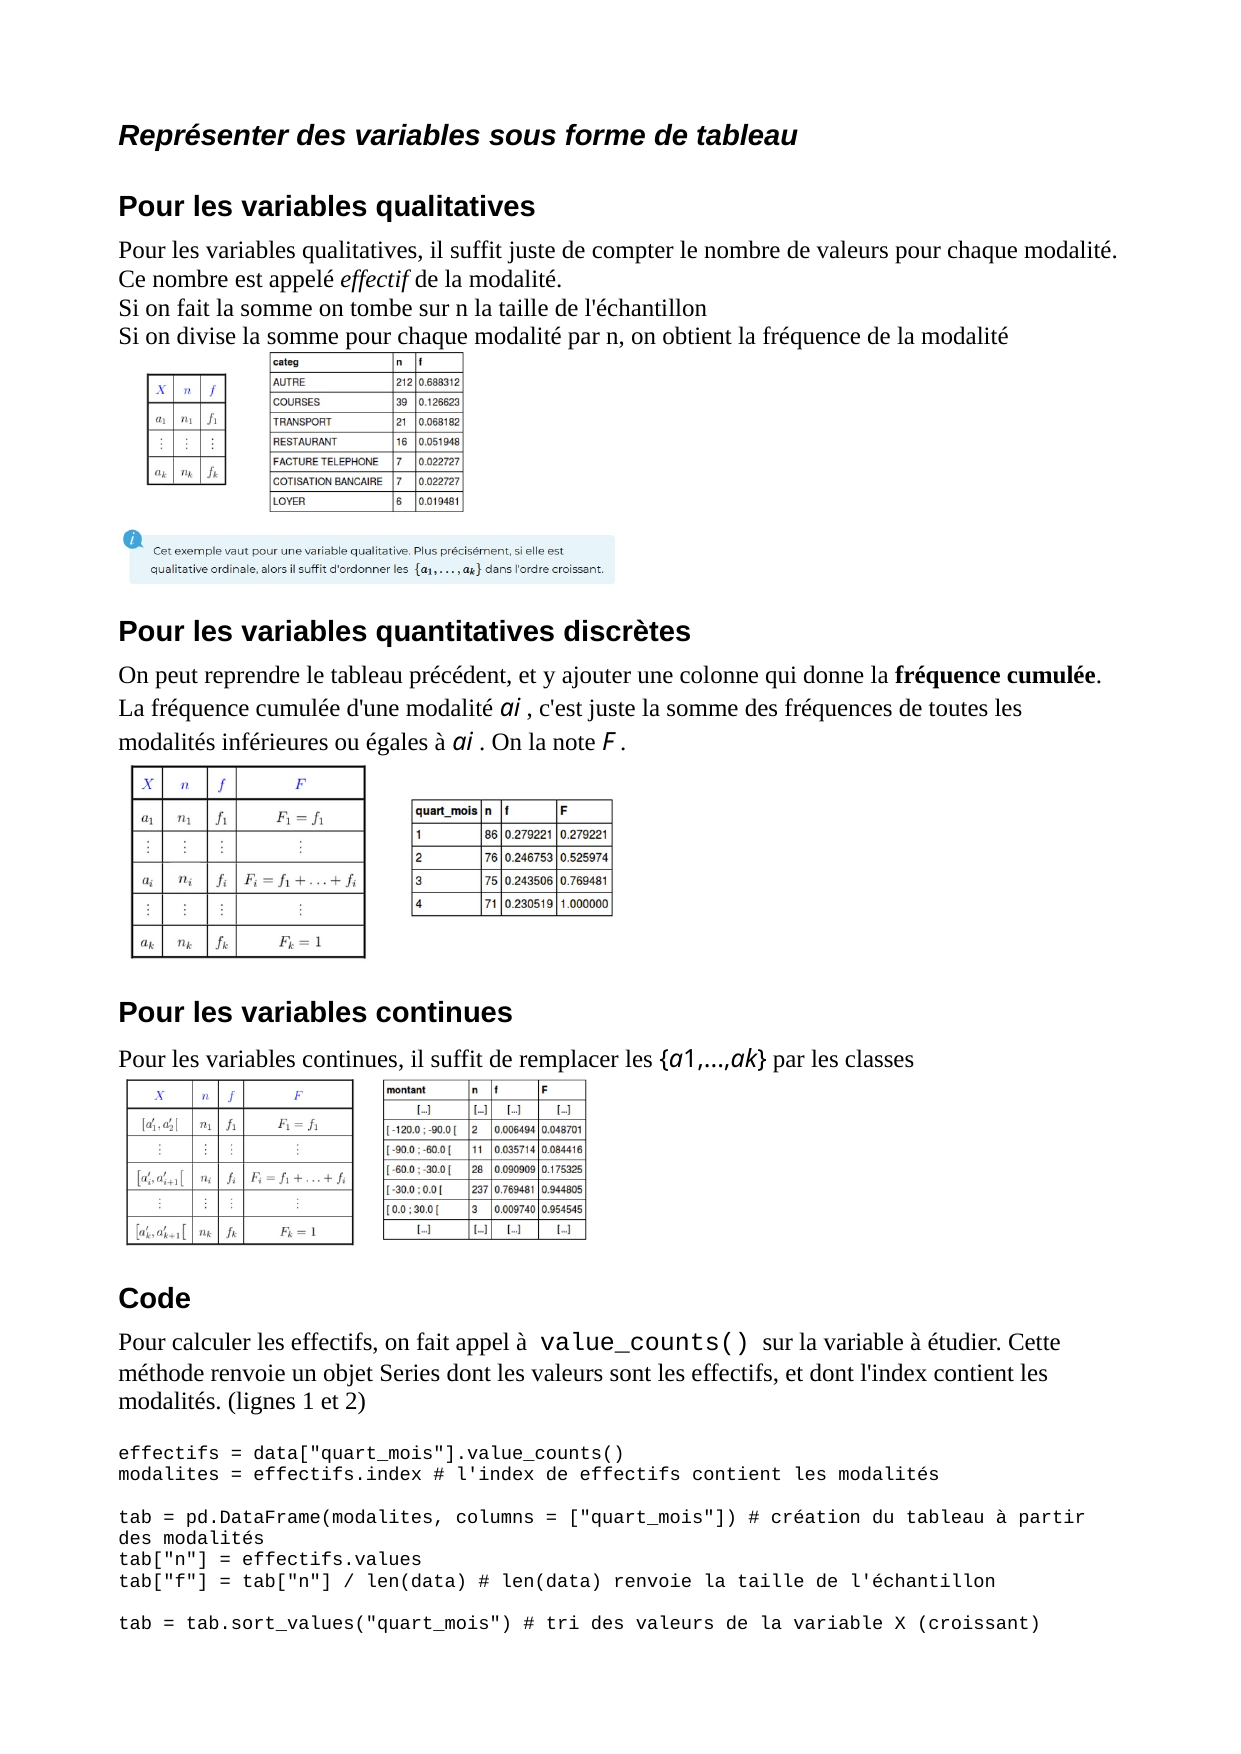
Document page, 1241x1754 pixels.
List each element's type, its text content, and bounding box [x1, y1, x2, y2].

picture [118, 1075, 603, 1256]
subtitle Pour les variables qualitatives [118, 189, 1122, 223]
text Si on divise la somme pour chaque modalité par n, on obtient la fréquence de la modalité [118, 321, 1122, 350]
text tab["f"] = tab["n"] / len(data) # len(data) renvoie la taille de l'échantillon [118, 1571, 1122, 1593]
picture [118, 350, 619, 590]
text tab = tab.sort_values("quart_mois") # tri des valeurs de la variable X (croissant) [118, 1614, 1122, 1635]
text modalites = effectifs.index # l'index de effectifs contient les modalités [118, 1465, 1122, 1486]
text effectifs = data["quart_mois"].value_counts() [118, 1444, 1122, 1465]
text Si on fait la somme on tombe sur n la taille de l'échantillon [118, 293, 1122, 321]
text tab["n"] = effectifs.values [118, 1550, 1122, 1571]
subtitle Représenter des variables sous forme de tableau [118, 118, 1122, 152]
text Pour les variables qualitatives, il suffit juste de compter le nombre de valeurs pour chaque modalité. Ce nombre est appelé effectif de la modalité. [118, 235, 1122, 293]
subtitle Pour les variables continues [118, 995, 1122, 1028]
text Pour calculer les effectifs, on fait appel à value_counts() sur la variable à étudier. Cette méthode renvoie un objet Series dont les valeurs sont les effectifs, et dont l'index contient les modalités. (lignes 1 et 2) [118, 1327, 1122, 1415]
text Pour les variables continues, il suffit de remplacer les {a1,...,ak} par les classes [118, 1041, 1122, 1075]
subtitle Code [118, 1281, 1122, 1314]
text tab = pd.DataFrame(modalites, columns = ["quart_mois"]) # création du tableau à partir des modalités [118, 1508, 1122, 1550]
subtitle Pour les variables quantitatives discrètes [118, 614, 1122, 648]
picture [118, 757, 624, 970]
text On peut reprendre le tableau précédent, et y ajouter une colonne qui donne la fréquence cumulée. La fréquence cumulée d'une modalité ai , c'est juste la somme des fréquences de toutes les modalités inférieures ou égales à ai . On la note F . [118, 660, 1122, 757]
